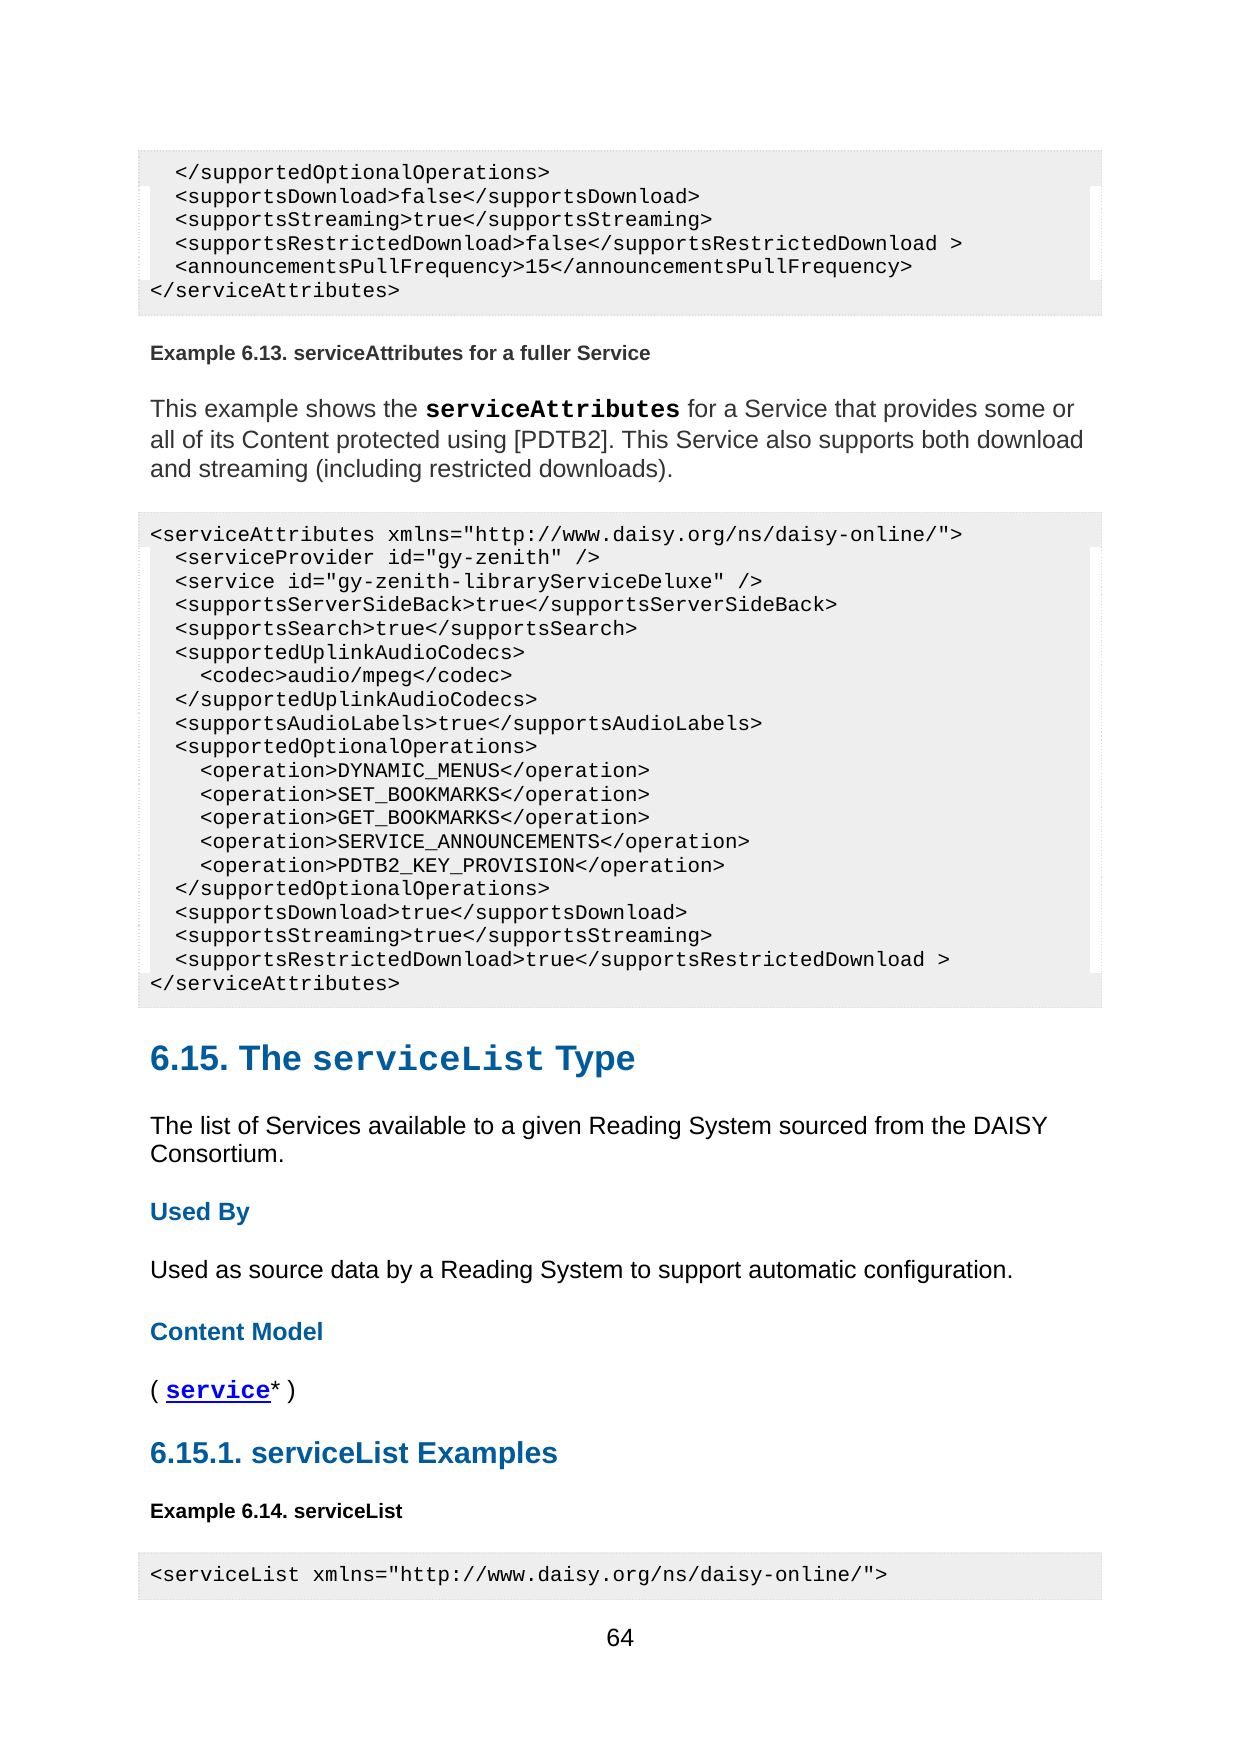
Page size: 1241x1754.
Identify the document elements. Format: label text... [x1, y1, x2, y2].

text This example shows the serviceAttributes for a Service that provides some or all of its Content protected using [PDTB2]. This Service also supports both download and streaming (including restricted downloads). [150, 394, 1090, 482]
text <operation>GET_BOOKMARKS</operation> [150, 807, 1090, 831]
text </supportedUplinkAudioCodecs> [150, 689, 1090, 713]
text <operation>PDTB2_KEY_PROVISION</operation> [150, 854, 1090, 878]
text <operation>DYNAMIC_MENUS</operation> [150, 760, 1090, 784]
text <supportsStreaming>true</supportsStreaming> [150, 209, 1090, 233]
text Used as source data by a Reading System to support automatic configuration. [150, 1255, 1090, 1284]
text <serviceProvider id="gy-zenith" /> [150, 547, 1090, 571]
text <supportsDownload>true</supportsDownload> [150, 902, 1090, 926]
text <codec>audio/mpeg</codec> [150, 665, 1090, 689]
subtitle Example 6.13. serviceAttributes for a fuller Service [150, 341, 1090, 365]
text <announcementsPullFrequency>15</announcementsPullFrequency> [150, 257, 1090, 268]
subtitle 6.15. The serviceList Type [150, 1038, 1090, 1081]
text <supportedOptionalOperations> [150, 736, 1090, 760]
text </supportedOptionalOperations> [138, 150, 1102, 186]
text <supportsSearch>true</supportsSearch> [150, 618, 1090, 642]
text </serviceAttributes> [138, 961, 1102, 1008]
subtitle Used By [150, 1197, 1090, 1226]
text </supportedOptionalOperations> [150, 878, 1090, 902]
text <supportsAudioLabels>true</supportsAudioLabels> [150, 713, 1090, 736]
text <supportsStreaming>true</supportsStreaming> [150, 926, 1090, 949]
text <supportsRestrictedDownload>false</supportsRestrictedDownload > [150, 233, 1090, 257]
text Example 6.14. serviceList [150, 1499, 1090, 1523]
text <supportsDownload>false</supportsDownload> [150, 186, 1090, 209]
text The list of Services available to a given Reading System sourced from the DAISY Consortium. [150, 1111, 1090, 1168]
text ( service* ) [150, 1375, 1090, 1406]
subtitle Content Model [150, 1317, 1090, 1346]
text <operation>SERVICE_ANNOUNCEMENTS</operation> [150, 831, 1090, 854]
subtitle 6.15.1. serviceList Examples [150, 1435, 1090, 1470]
text <serviceAttributes xmlns="http://www.daisy.org/ns/daisy-online/"> [138, 512, 1102, 547]
text <service id="gy-zenith-libraryServiceDeluxe" /> [150, 571, 1090, 594]
text <serviceList xmlns="http://www.daisy.org/ns/daisy-online/"> [138, 1552, 1102, 1600]
text <supportsServerSideBack>true</supportsServerSideBack> [150, 594, 1090, 618]
text </serviceAttributes> [138, 268, 1102, 316]
text <supportsRestrictedDownload>true</supportsRestrictedDownload > [150, 949, 1090, 961]
text <operation>SET_BOOKMARKS</operation> [150, 784, 1090, 807]
text <supportedUplinkAudioCodecs> [150, 642, 1090, 665]
